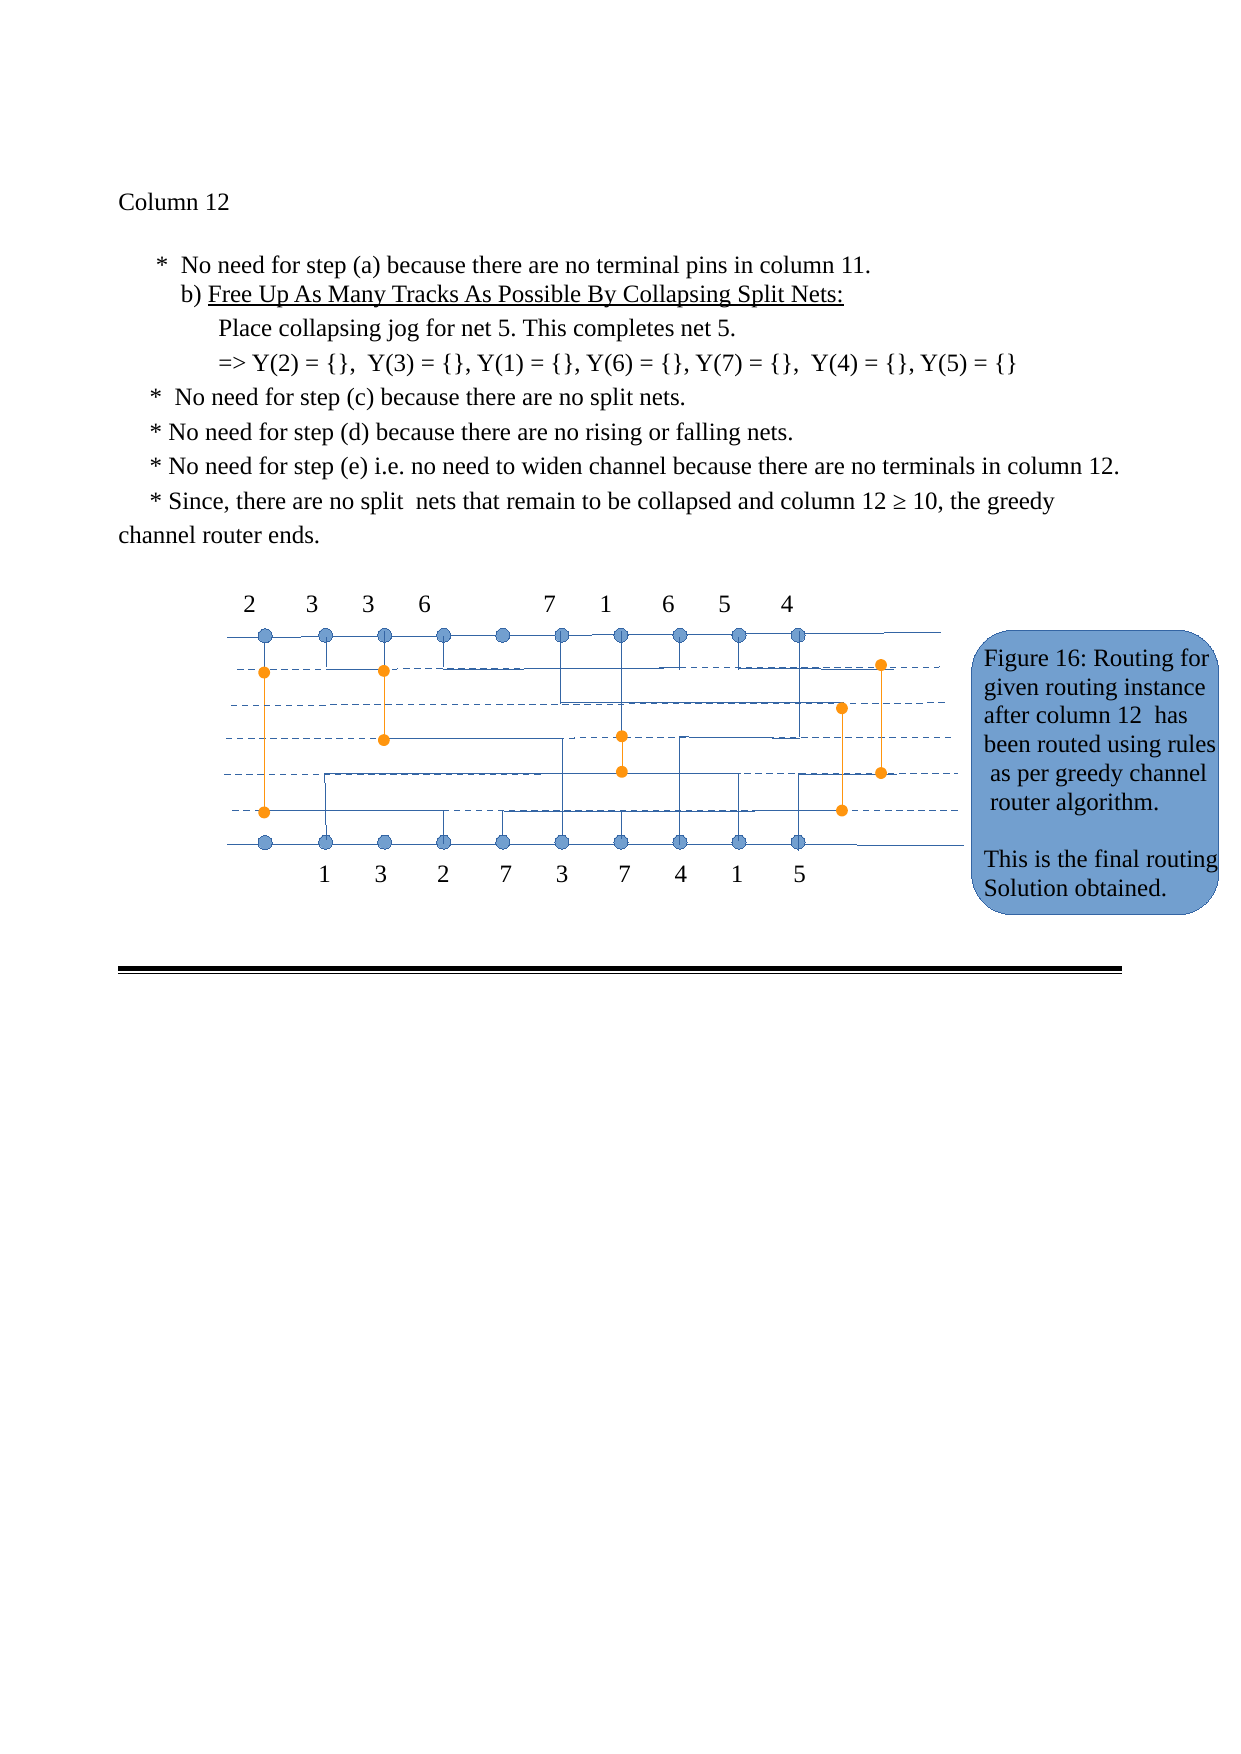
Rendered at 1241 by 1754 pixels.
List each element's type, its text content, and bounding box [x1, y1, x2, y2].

text b) Free Up As Many Tracks As Possible By Collapsing Split Nets: [118, 279, 1122, 308]
text Place collapsing jog for net 5. This completes net 5. [118, 313, 1122, 342]
text * No need for step (c) because there are no split nets. [118, 382, 1122, 411]
text 2 3 3 6 7 1 6 5 4 [118, 589, 1122, 618]
text => Y(2) = {}, Y(3) = {}, Y(1) = {}, Y(6) = {}, Y(7) = {}, Y(4) = {}, Y(5) = {} [118, 348, 1122, 377]
text Column 12 [118, 187, 1122, 216]
text * No need for step (a) because there are no terminal pins in column 11. [118, 250, 1122, 279]
text * No need for step (d) because there are no rising or falling nets. [118, 417, 1122, 446]
text 1 3 2 7 3 7 4 1 5 [118, 859, 973, 888]
text * No need for step (e) i.e. no need to widen channel because there are no terminals in column 12. [118, 451, 1122, 480]
text * Since, there are no split nets that remain to be collapsed and column 12 ≥ 10, the greedy channel router ends. [118, 486, 1122, 549]
